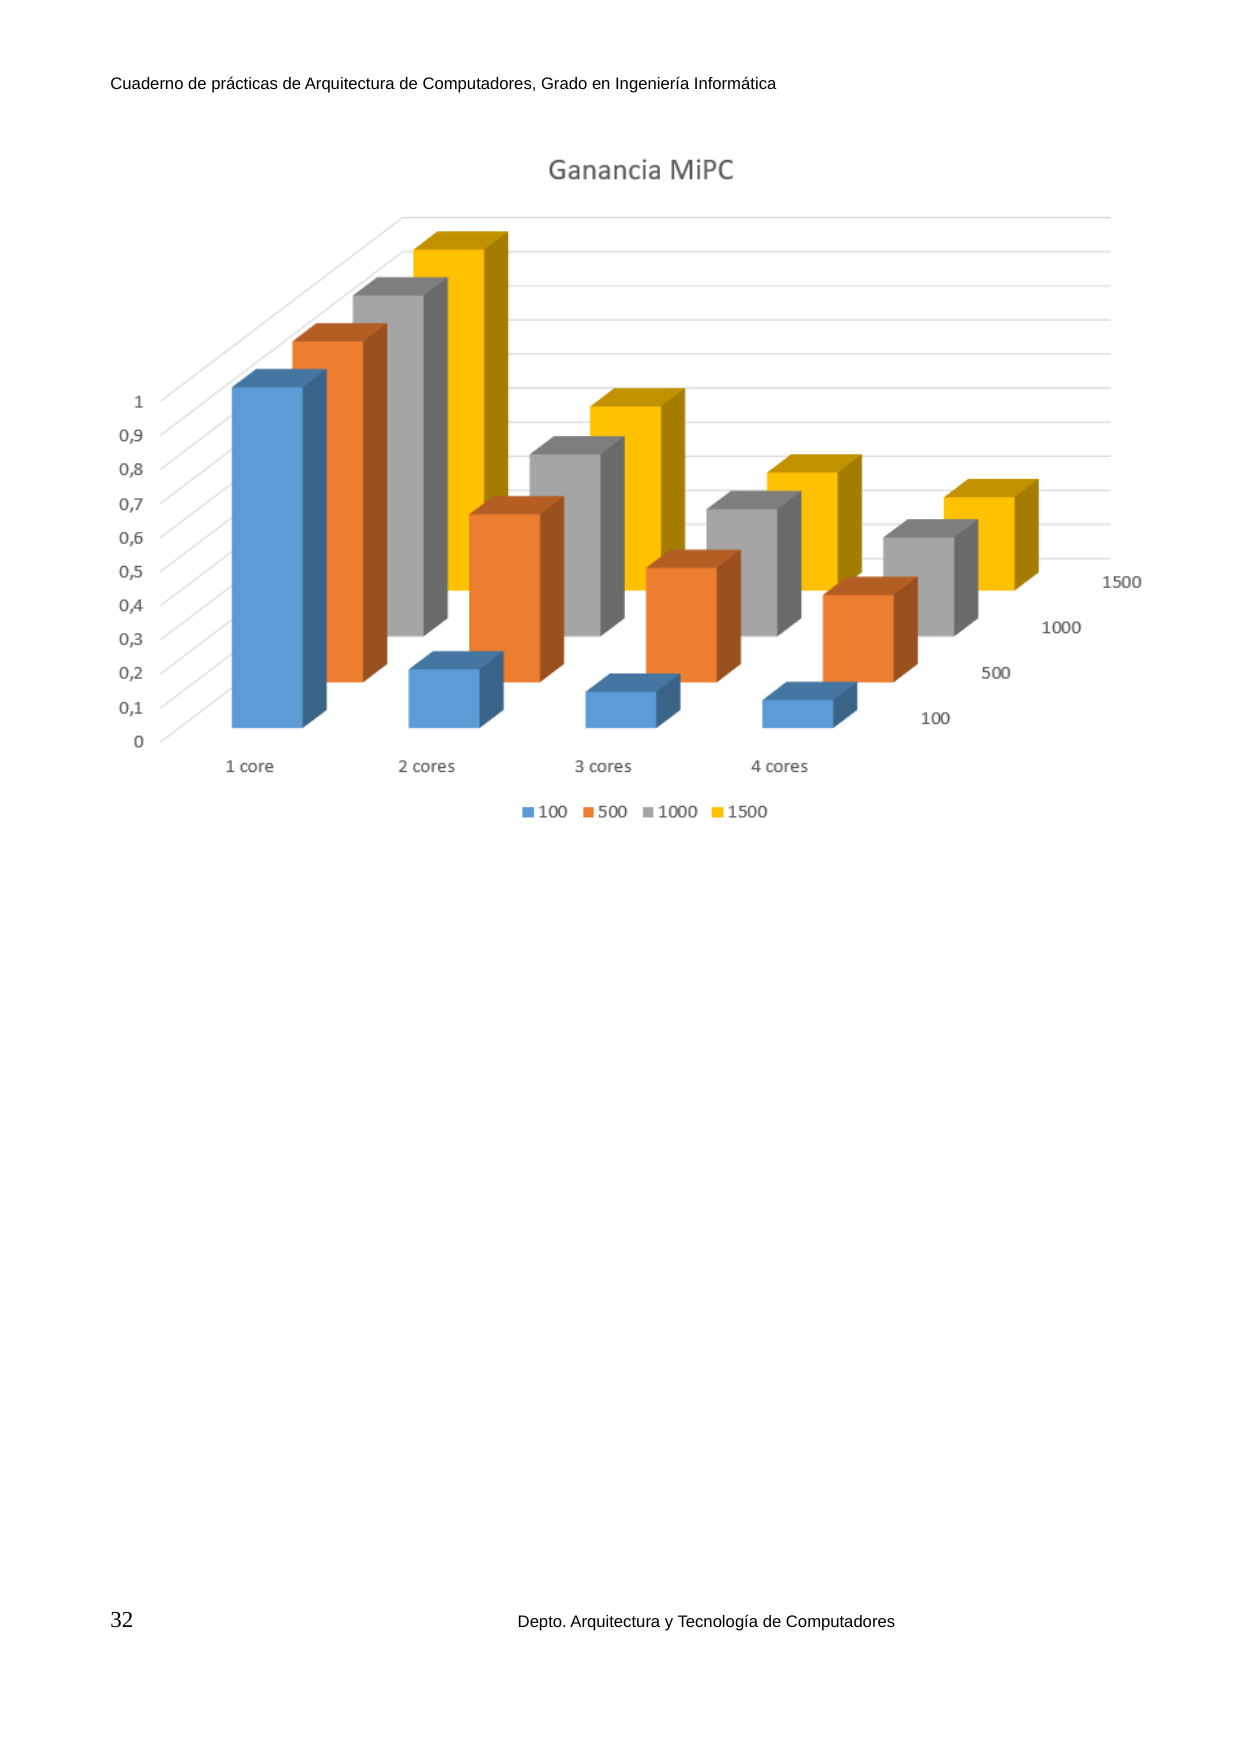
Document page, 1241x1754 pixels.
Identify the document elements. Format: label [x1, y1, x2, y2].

picture [84, 147, 1174, 828]
